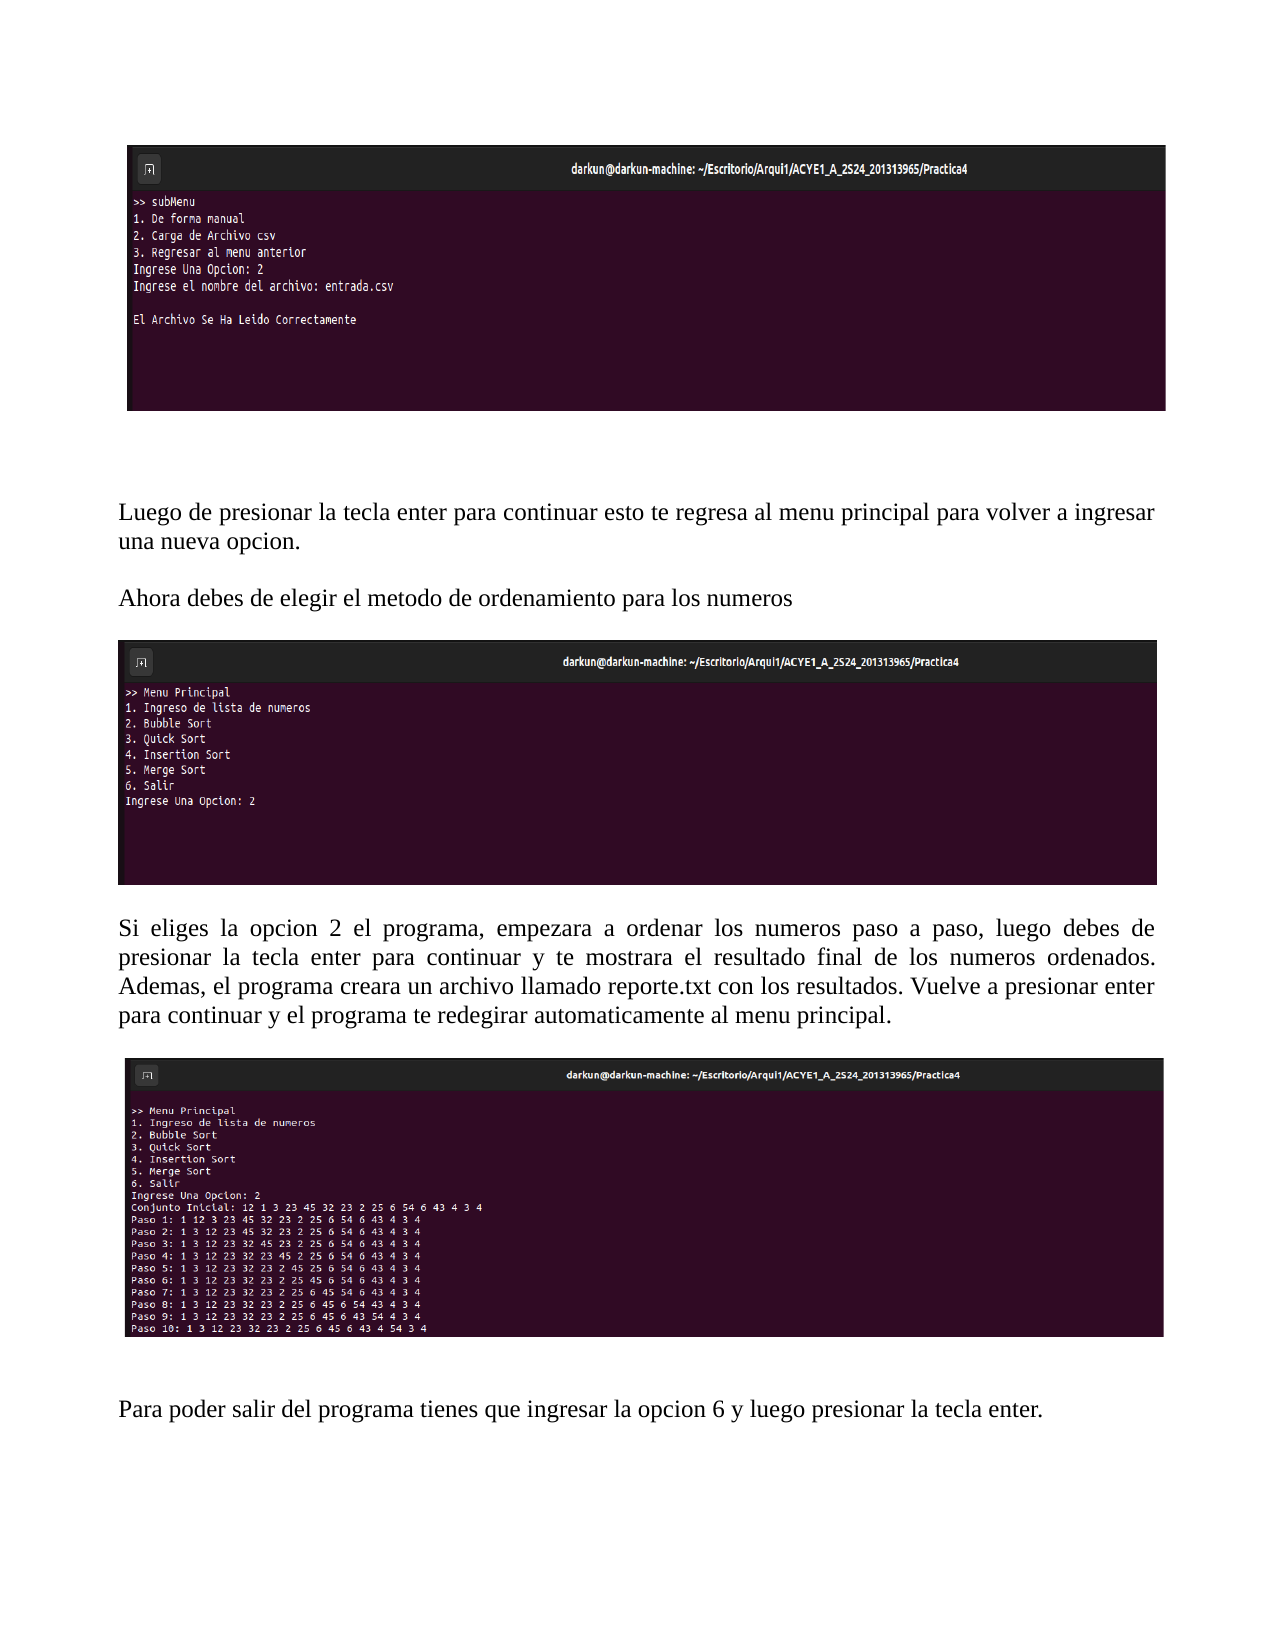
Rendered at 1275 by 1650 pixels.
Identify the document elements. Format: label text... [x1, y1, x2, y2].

text Ahora debes de elegir el metodo de ordenamiento para los numeros [118, 583, 1157, 612]
text Si eliges la opcion 2 el programa, empezara a ordenar los numeros paso a paso, luego debes de presionar la tecla enter para continuar y te mostrara el resultado final de los numeros ordenados. Ademas, el programa creara un archivo llamado reporte.txt con los resultados. Vuelve a presionar enter para continuar y el programa te redegirar automaticamente al menu principal. [118, 913, 1157, 1028]
picture [127, 145, 1166, 411]
picture [118, 640, 1157, 885]
picture [124, 1058, 1164, 1337]
text Para poder salir del programa tienes que ingresar la opcion 6 y luego presionar la tecla enter. [118, 1394, 1157, 1423]
text Luego de presionar la tecla enter para continuar esto te regresa al menu principal para volver a ingresar una nueva opcion. [118, 497, 1157, 554]
